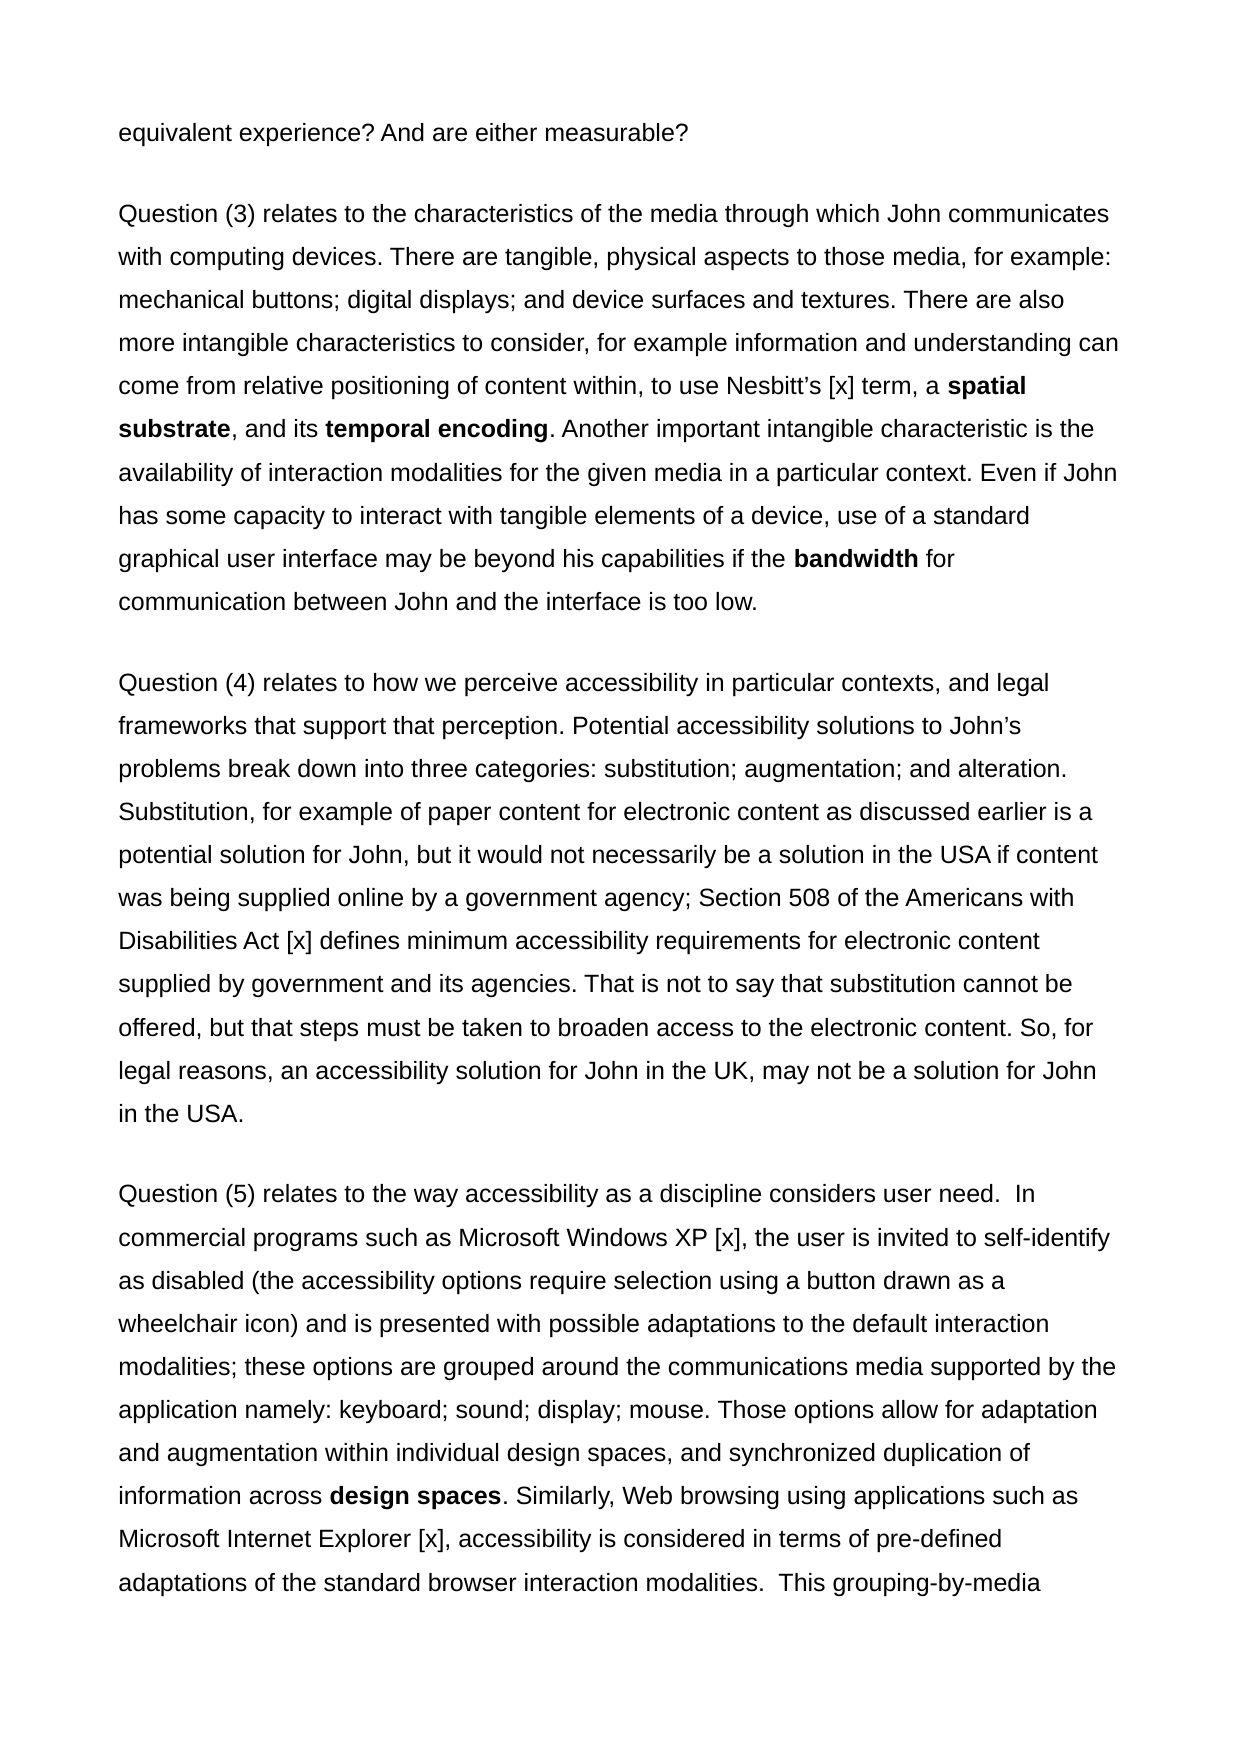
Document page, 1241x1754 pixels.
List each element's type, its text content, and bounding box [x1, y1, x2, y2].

text Question (5) relates to the way accessibility as a discipline considers user need. In commercial programs such as Microsoft Windows XP [x], the user is invited to self-identify as disabled (the accessibility options require selection using a button drawn as a wheelchair icon) and is presented with possible adaptations to the default interaction modalities; these options are grouped around the communications media supported by the application namely: keyboard; sound; display; mouse. Those options allow for adaptation and augmentation within individual design spaces, and synchronized duplication of information across design spaces. Similarly, Web browsing using applications such as Microsoft Internet Explorer [x], accessibility is considered in terms of pre-defined adaptations of the standard browser interaction modalities. This grouping-by-media [118, 1179, 1122, 1596]
text equivalent experience? And are either measurable? [118, 118, 1122, 147]
text Question (3) relates to the characteristics of the media through which John communicates with computing devices. There are tangible, physical aspects to those media, for example: mechanical buttons; digital displays; and device surfaces and textures. There are also more intangible characteristics to consider, for example information and understanding can come from relative positioning of content within, to use Nesbitt’s [x] term, a spatial substrate, and its temporal encoding. Another important intangible characteristic is the availability of interaction modalities for the given media in a particular context. Even if John has some capacity to interact with tangible elements of a device, use of a standard graphical user interface may be beyond his capabilities if the bandwidth for communication between John and the interface is too low. [118, 199, 1122, 616]
text Question (4) relates to how we perceive accessibility in particular contexts, and legal frameworks that support that perception. Potential accessibility solutions to John’s problems break down into three categories: substitution; augmentation; and alteration. Substitution, for example of paper content for electronic content as discussed earlier is a potential solution for John, but it would not necessarily be a solution in the USA if content was being supplied online by a government agency; Section 508 of the Americans with Disabilities Act [x] defines minimum accessibility requirements for electronic content supplied by government and its agencies. That is not to say that substitution cannot be offered, but that steps must be taken to broaden access to the electronic content. So, for legal reasons, an accessibility solution for John in the UK, may not be a solution for John in the USA. [118, 667, 1122, 1127]
